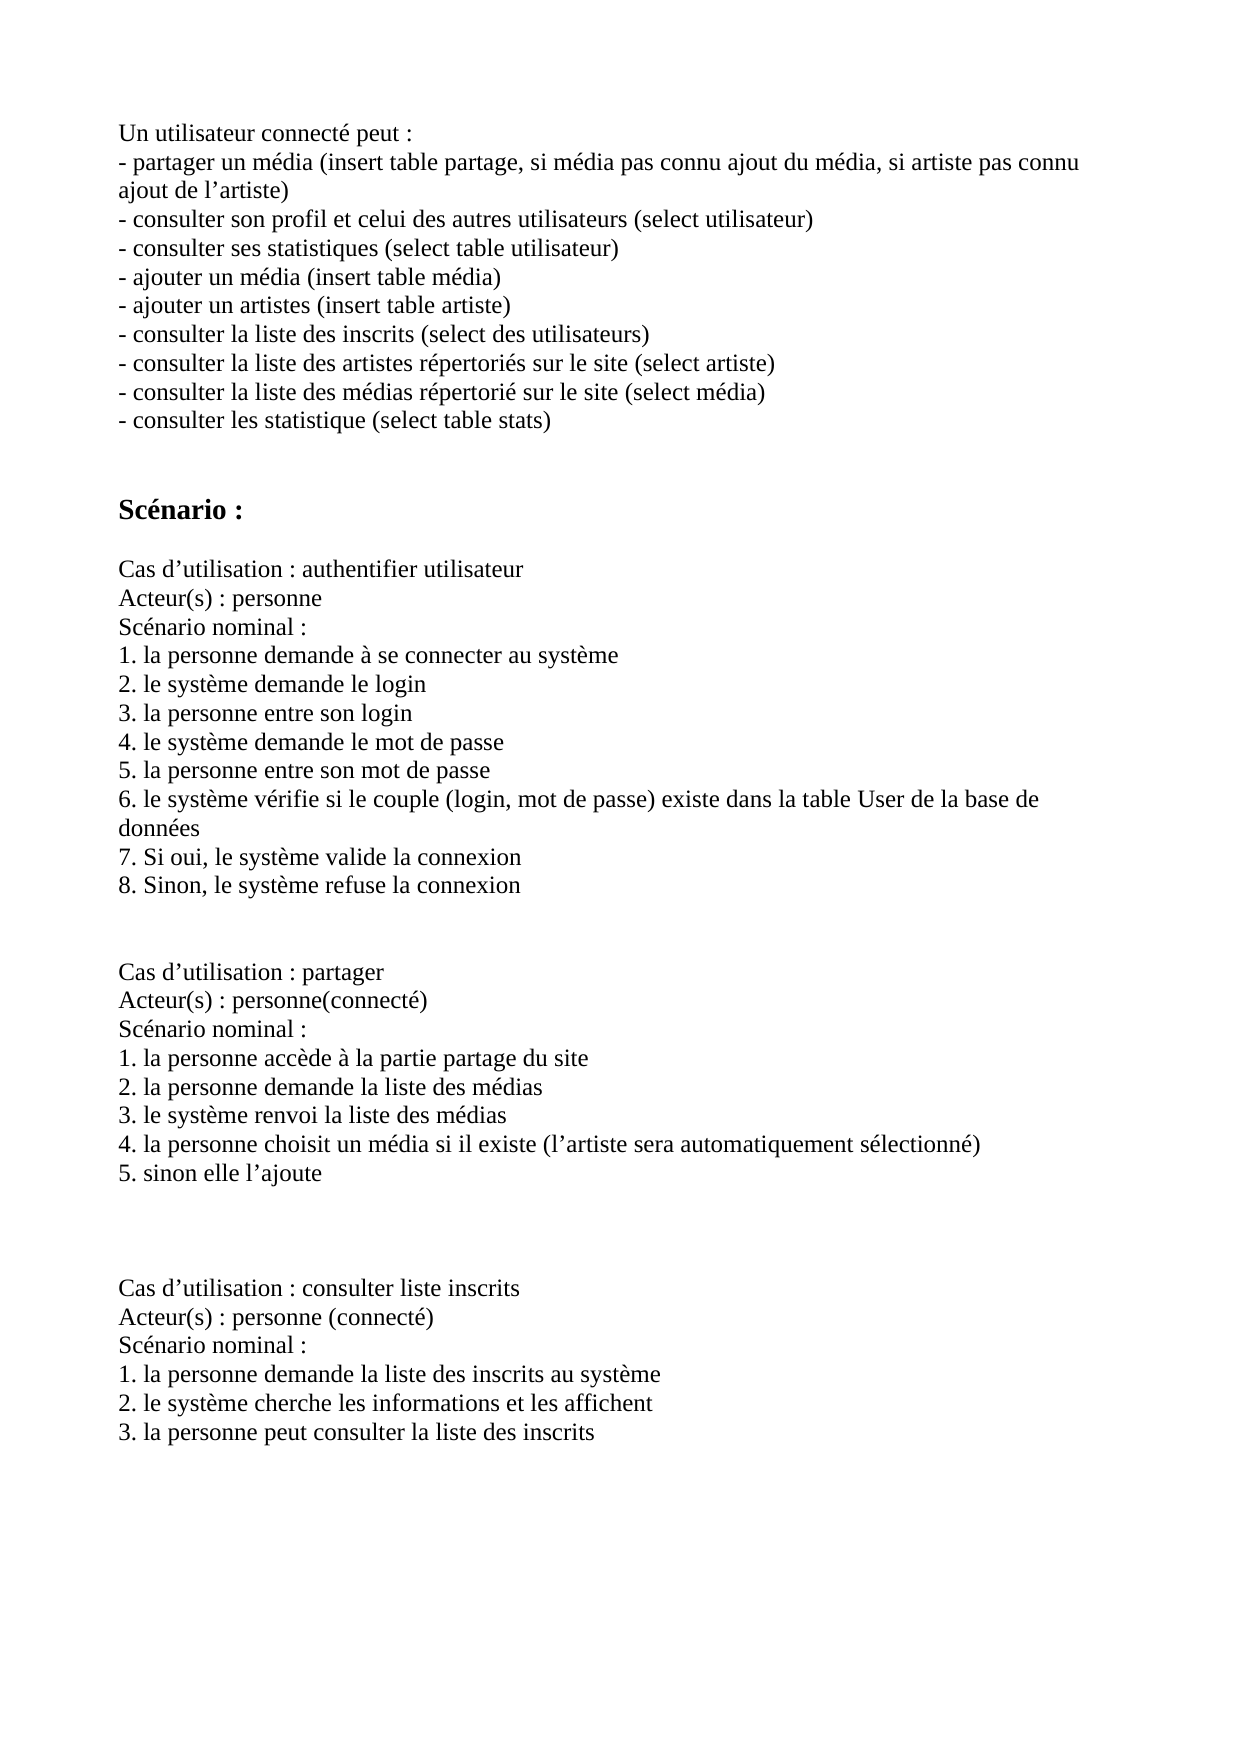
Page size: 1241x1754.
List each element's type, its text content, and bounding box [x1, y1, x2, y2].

text 3. la personne entre son login [118, 698, 1122, 727]
text 4. la personne choisit un média si il existe (l’artiste sera automatiquement sélectionné) [118, 1129, 1122, 1158]
text 5. sinon elle l’ajoute [118, 1158, 1122, 1187]
text 1. la personne demande à se connecter au système [118, 640, 1122, 669]
text 4. le système demande le mot de passe [118, 727, 1122, 755]
text - consulter la liste des inscrits (select des utilisateurs) [118, 319, 1122, 348]
text Scénario : [118, 492, 1122, 525]
text Scénario nominal : [118, 612, 1122, 640]
text 7. Si oui, le système valide la connexion [118, 842, 1122, 870]
text Un utilisateur connecté peut : [118, 118, 1122, 147]
text 2. la personne demande la liste des médias [118, 1072, 1122, 1100]
text 3. le système renvoi la liste des médias [118, 1100, 1122, 1129]
text - consulter la liste des artistes répertoriés sur le site (select artiste) [118, 348, 1122, 377]
text 2. le système demande le login [118, 669, 1122, 698]
text - consulter son profil et celui des autres utilisateurs (select utilisateur) [118, 204, 1122, 233]
text 1. la personne accède à la partie partage du site [118, 1043, 1122, 1072]
text 1. la personne demande la liste des inscrits au système [118, 1359, 1122, 1388]
text 8. Sinon, le système refuse la connexion [118, 870, 1122, 899]
text Acteur(s) : personne (connecté) [118, 1302, 1122, 1330]
text - ajouter un média (insert table média) [118, 262, 1122, 291]
text Acteur(s) : personne [118, 583, 1122, 612]
text 2. le système cherche les informations et les affichent [118, 1388, 1122, 1417]
text 3. la personne peut consulter la liste des inscrits [118, 1417, 1122, 1445]
text - consulter ses statistiques (select table utilisateur) [118, 233, 1122, 262]
text Cas d’utilisation : consulter liste inscrits [118, 1273, 1122, 1302]
text - partager un média (insert table partage, si média pas connu ajout du média, si artiste pas connu ajout de l’artiste) [118, 147, 1122, 204]
text - ajouter un artistes (insert table artiste) [118, 291, 1122, 319]
text - consulter la liste des médias répertorié sur le site (select média) [118, 377, 1122, 406]
text Acteur(s) : personne(connecté) [118, 985, 1122, 1014]
text Scénario nominal : [118, 1014, 1122, 1043]
text 5. la personne entre son mot de passe [118, 755, 1122, 784]
text - consulter les statistique (select table stats) [118, 406, 1122, 434]
text Scénario nominal : [118, 1330, 1122, 1359]
text 6. le système vérifie si le couple (login, mot de passe) existe dans la table User de la base de données [118, 784, 1122, 842]
text Cas d’utilisation : authentifier utilisateur [118, 554, 1122, 583]
text Cas d’utilisation : partager [118, 957, 1122, 985]
